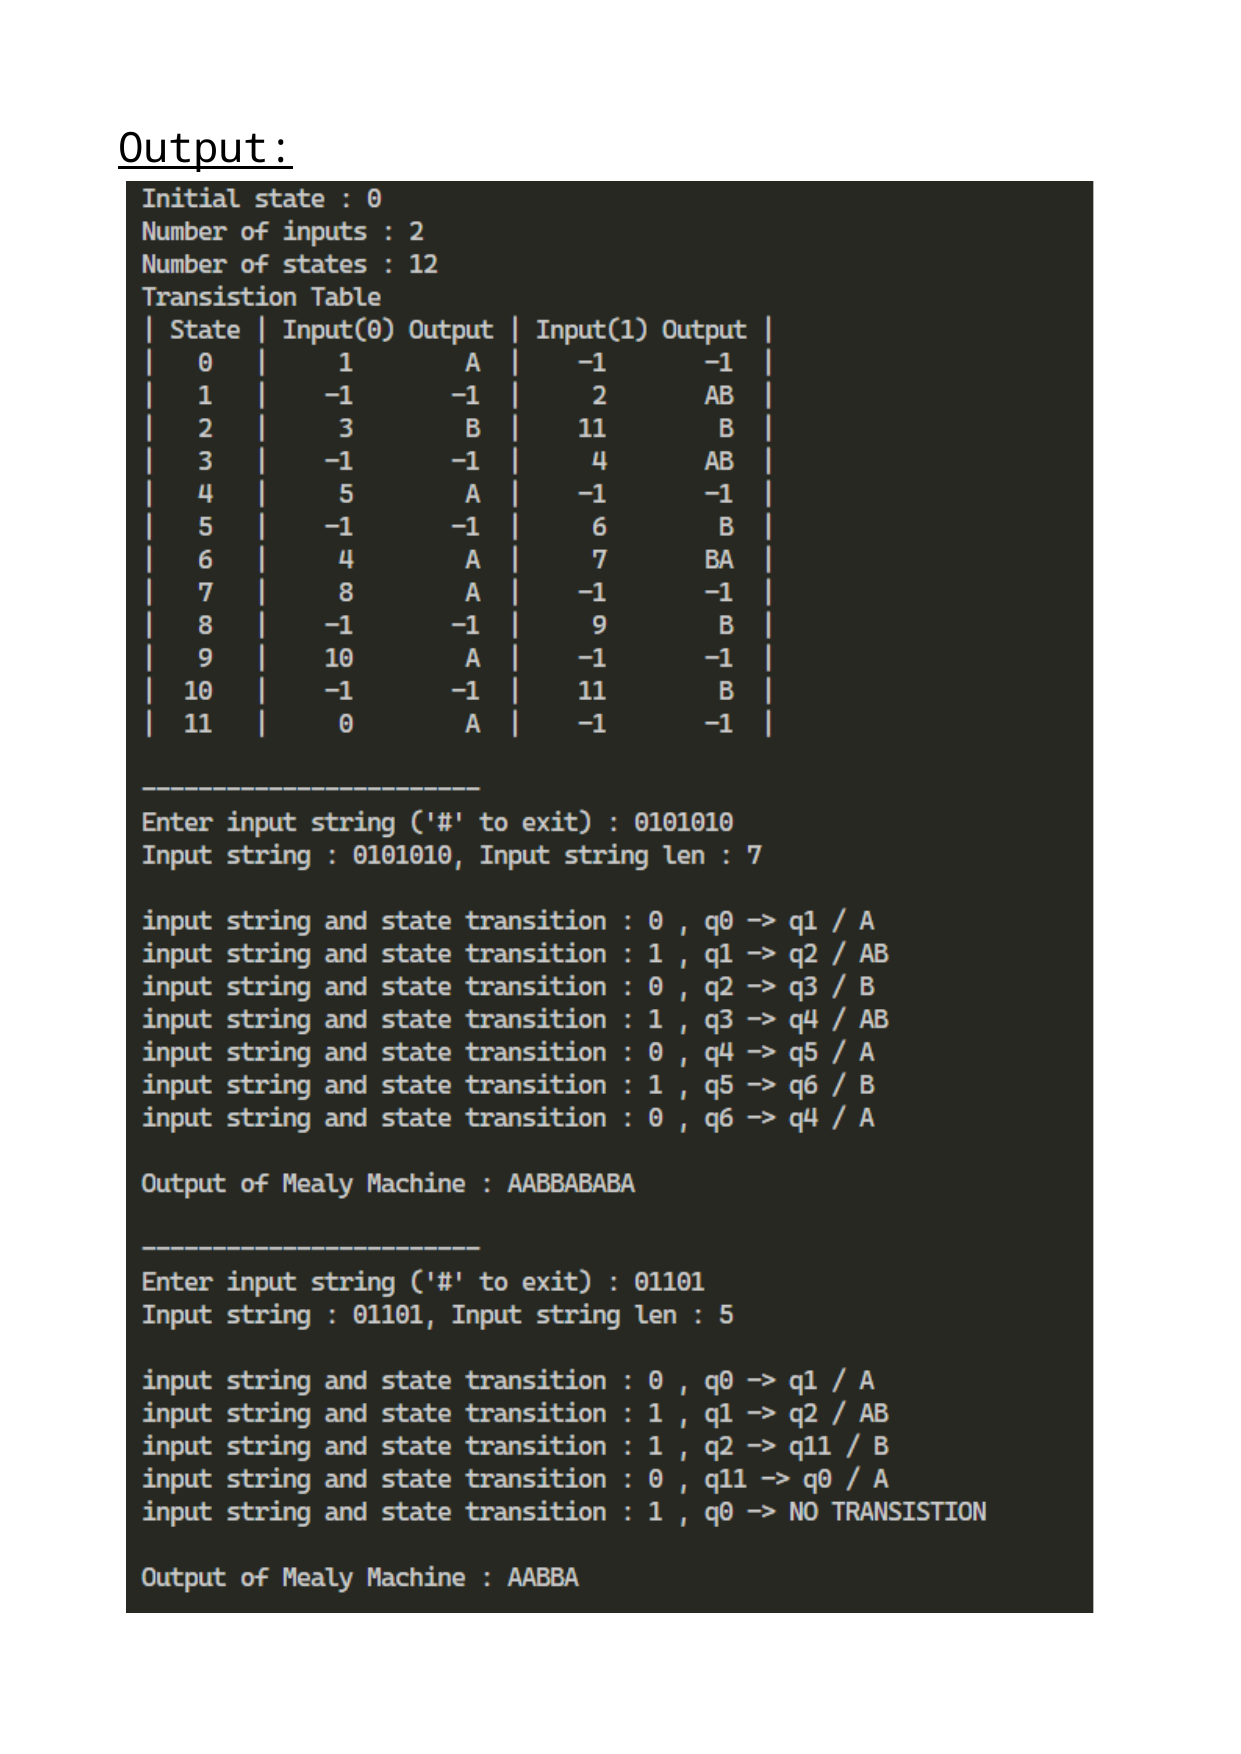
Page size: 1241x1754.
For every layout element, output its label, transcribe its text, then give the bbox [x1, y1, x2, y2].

picture [126, 181, 1094, 1613]
text Output: [118, 118, 1122, 175]
